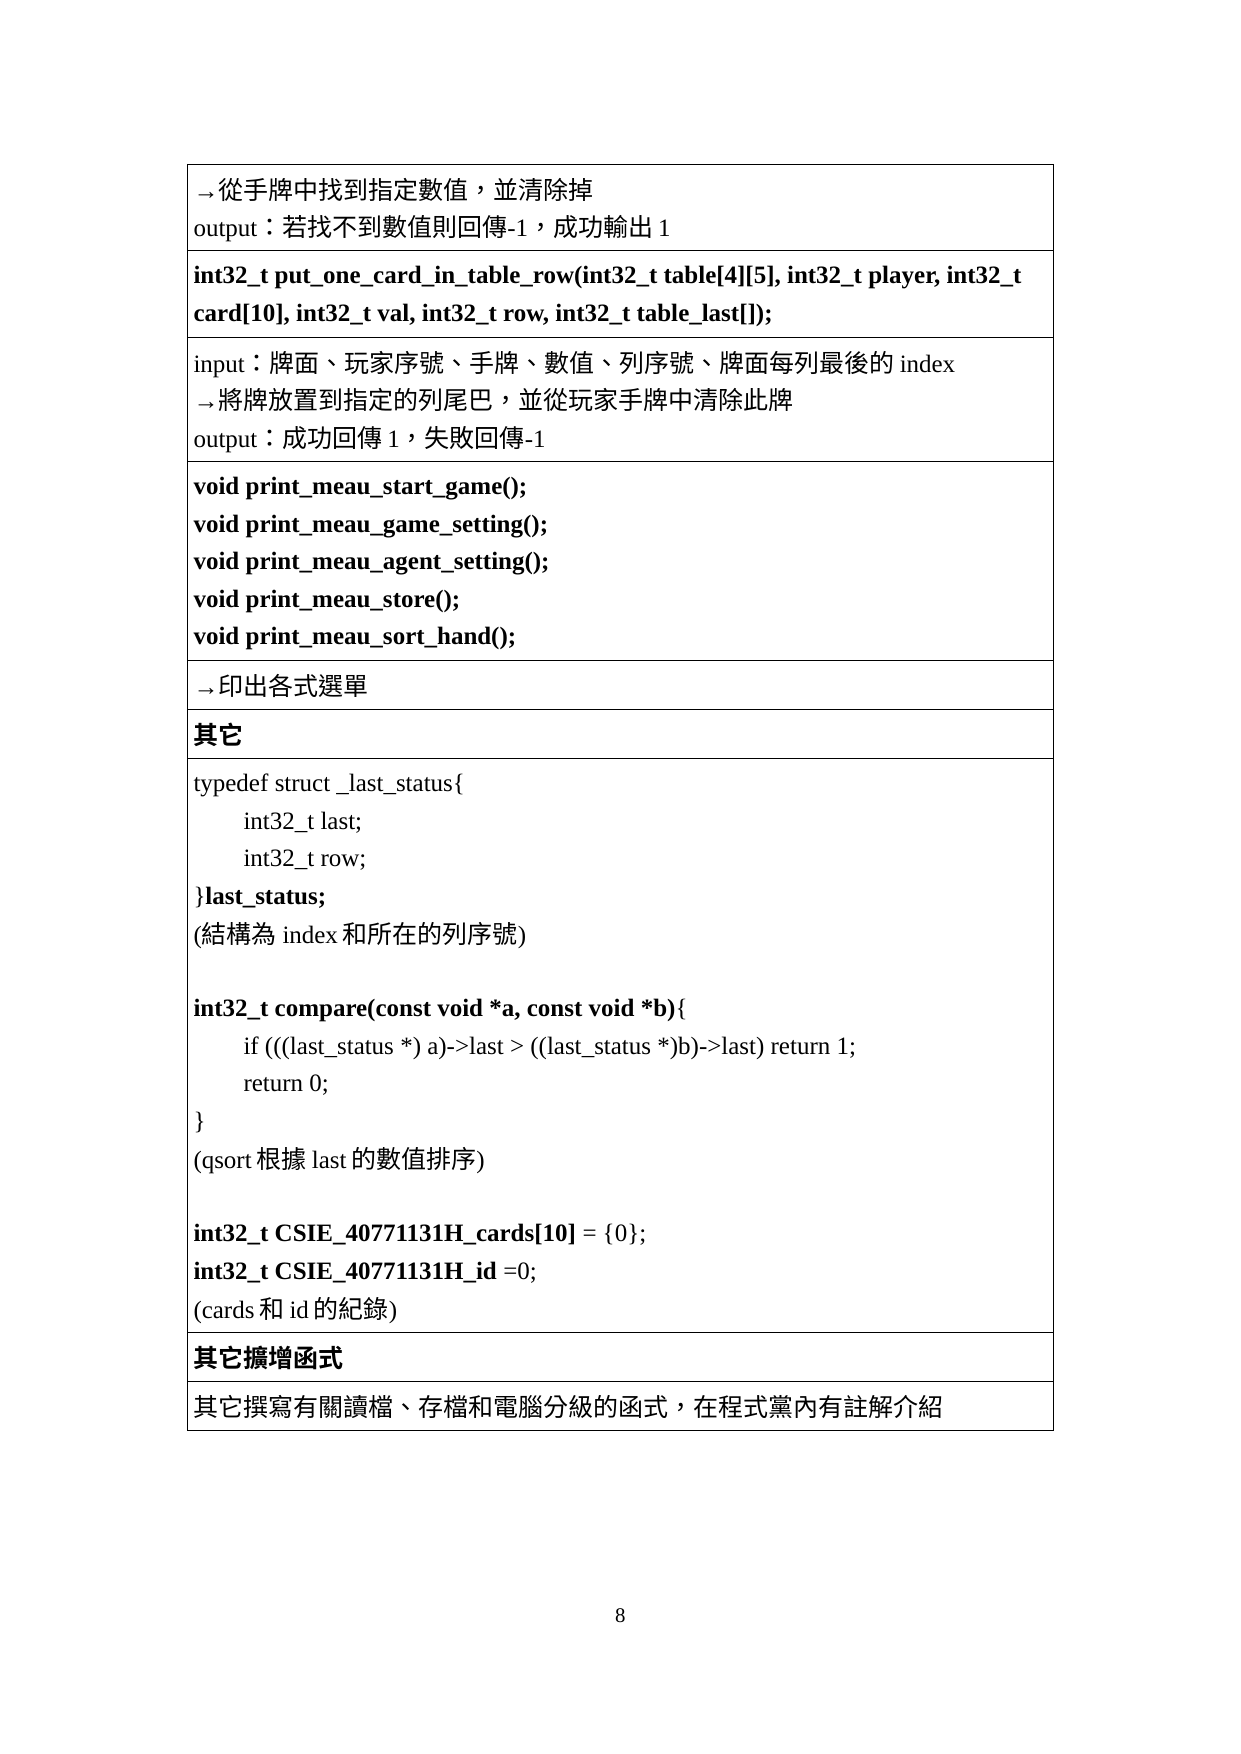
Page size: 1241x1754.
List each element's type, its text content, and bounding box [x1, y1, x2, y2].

table_cell →印出各式選單 [188, 661, 1053, 709]
table_cell int32_t put_one_card_in_table_row(int32_t table[4][5], int32_t player, int32_t card[10], int32_t val, int32_t row, int32_t table_last[]); [188, 251, 1053, 337]
table_cell →從手牌中找到指定數值，並清除掉 output：若找不到數值則回傳-1，成功輸出1 [188, 165, 1053, 250]
table_cell typedef struct _last_status{ int32_t last; int32_t row; }last_status; (結構為 index和所在的列序號) int32_t compare(const void *a, const void *b){ if (((last_status *) a)->last > ((last_status *)b)->last) return 1; return 0; } (qsort根據last的數值排序) int32_t CSIE_40771131H_cards[10] = {0}; int32_t CSIE_40771131H_id =0; (cards和id的紀錄) [188, 759, 1053, 1332]
table_cell void print_meau_start_game(); void print_meau_game_setting(); void print_meau_agent_setting(); void print_meau_store(); void print_meau_sort_hand(); [188, 462, 1053, 660]
table_cell 其它撰寫有關讀檔、存檔和電腦分級的函式，在程式黨內有註解介紹 [188, 1382, 1053, 1430]
table_cell input：牌面、玩家序號、手牌、數值、列序號、牌面每列最後的index →將牌放置到指定的列尾巴，並從玩家手牌中清除此牌 output：成功回傳1，失敗回傳-1 [188, 338, 1053, 461]
table_cell 其它 [188, 710, 1053, 758]
table_cell 其它擴增函式 [188, 1333, 1053, 1381]
